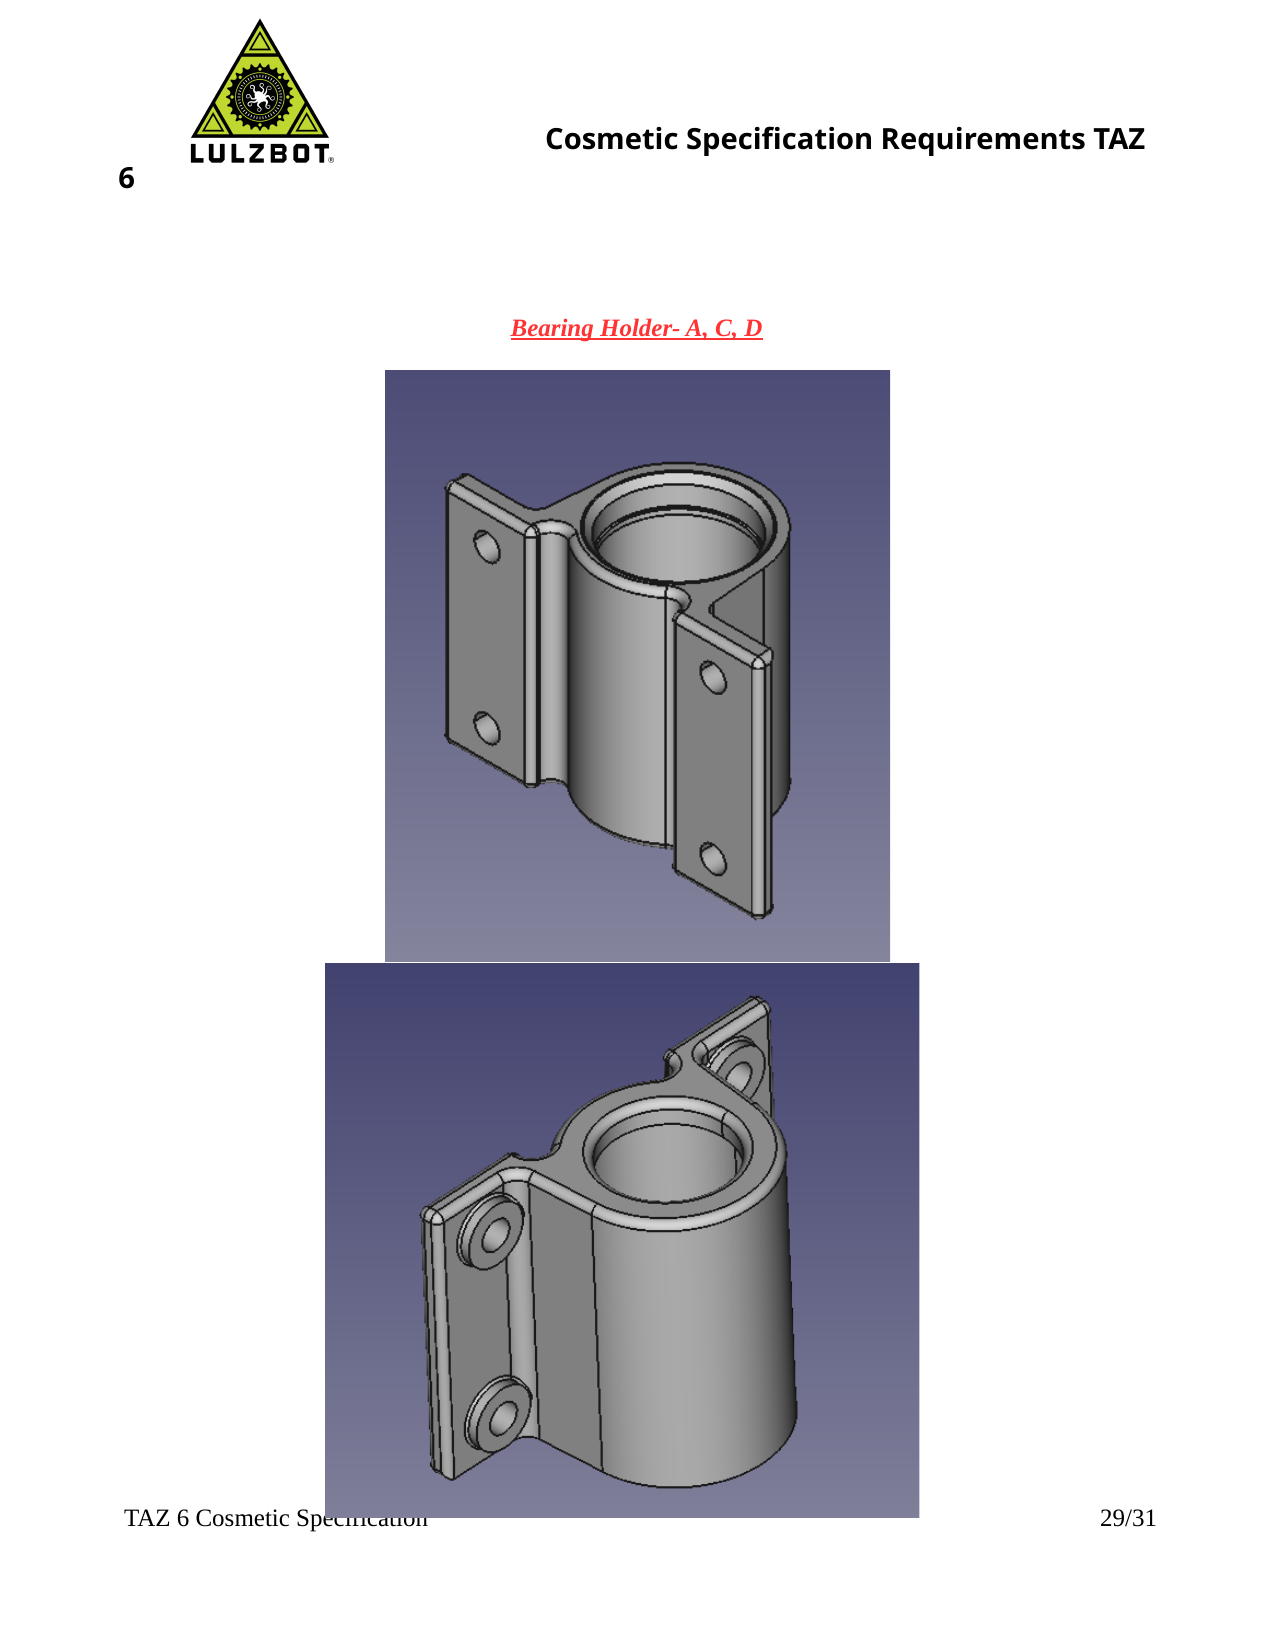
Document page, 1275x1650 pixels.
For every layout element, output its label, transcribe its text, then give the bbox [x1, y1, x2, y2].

picture [385, 370, 891, 962]
picture [181, 8, 344, 177]
text Bearing Holder- A, C, D [118, 313, 1157, 342]
picture [325, 963, 920, 1518]
